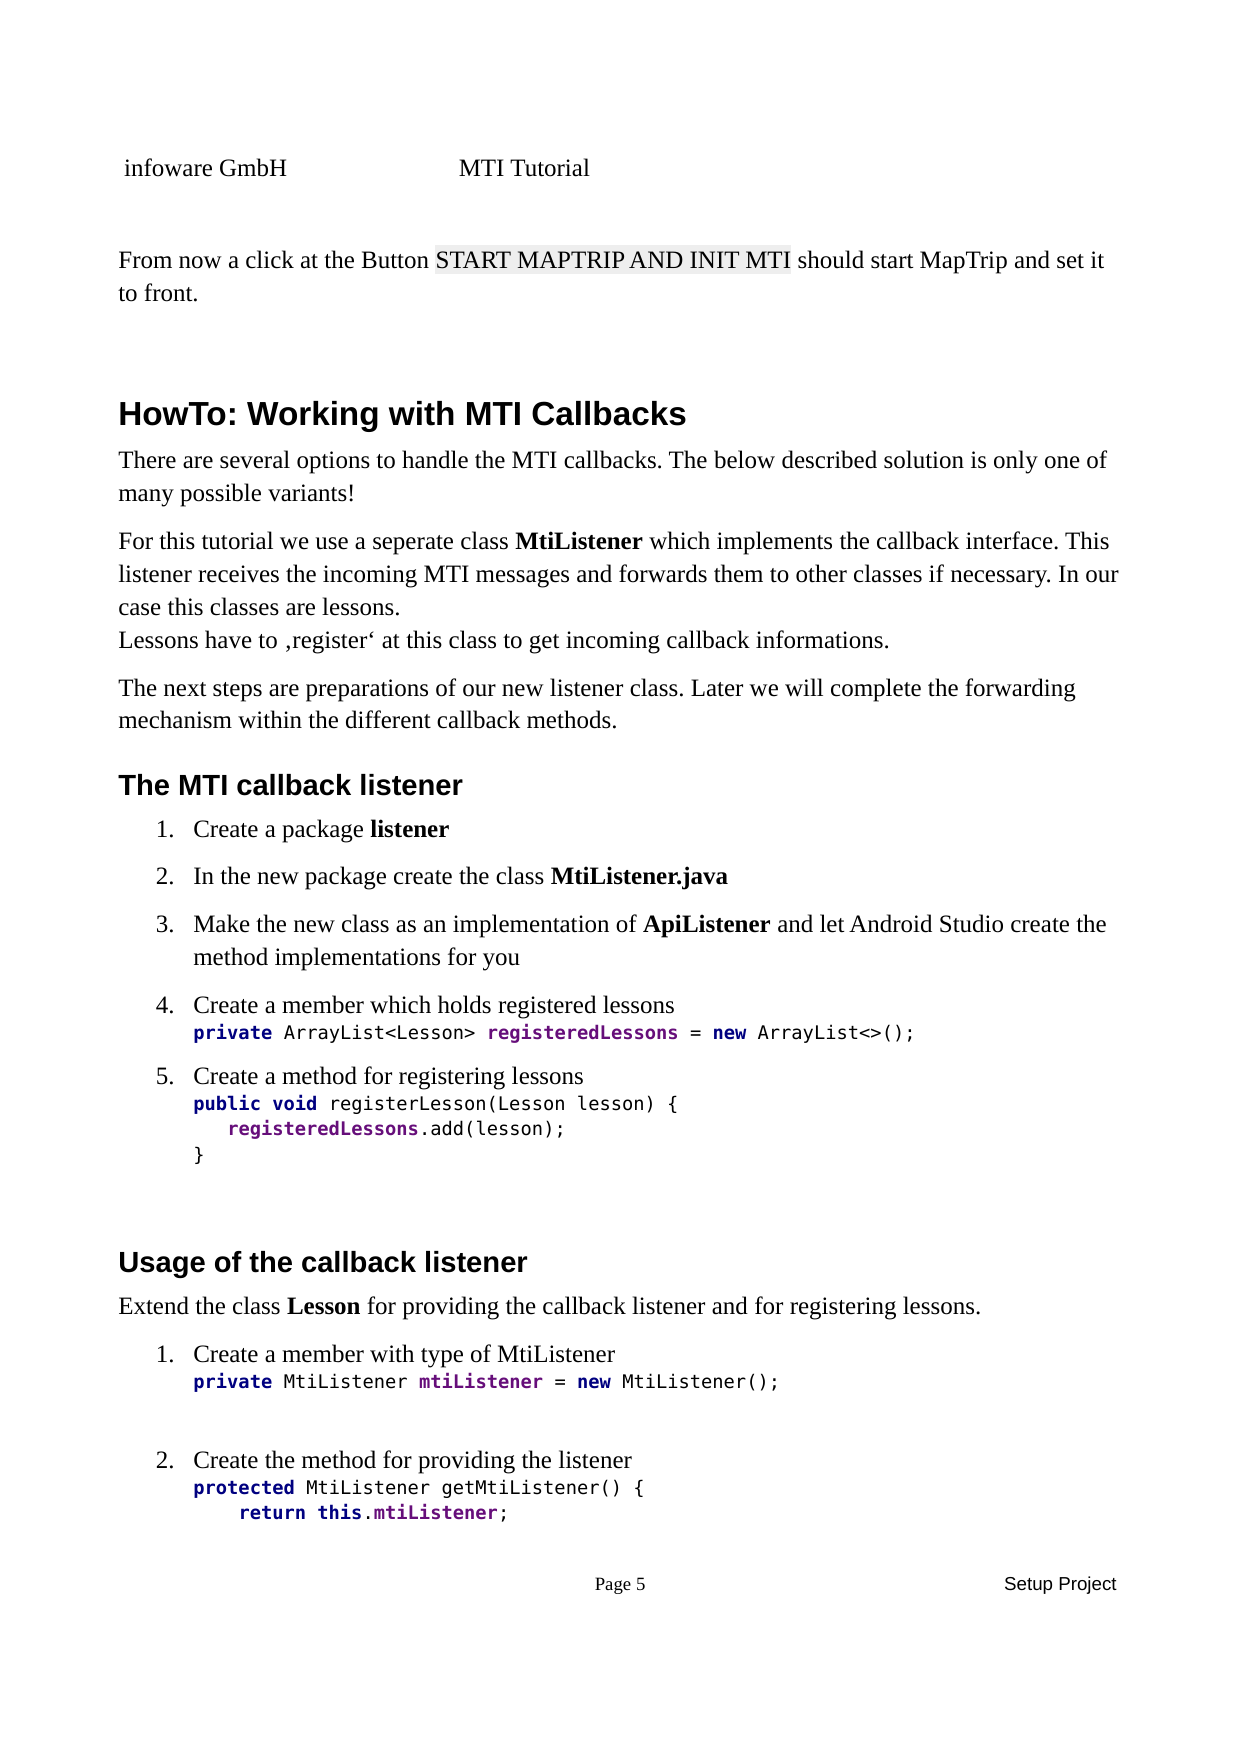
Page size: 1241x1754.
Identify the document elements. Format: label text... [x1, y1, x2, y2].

text For this tutorial we use a seperate class MtiListener which implements the callback interface. This listener receives the incoming MTI messages and forwards them to other classes if necessary. In our case this classes are lessons. Lessons have to ‚register‘ at this class to get incoming callback informations. [118, 526, 1122, 654]
list In the new package create the class MtiListener.java [156, 861, 1122, 890]
text From now a click at the Button START MAPTRIP AND INIT MTI should start MapTrip and set it to front. [118, 245, 1122, 307]
subtitle The MTI callback listener [118, 768, 1122, 801]
text Extend the class Lesson for providing the callback listener and for registering lessons. [118, 1291, 1122, 1320]
subtitle Usage of the callback listener [118, 1245, 1122, 1279]
list Make the new class as an implementation of ApiListener and let Android Studio create the method implementations for you [156, 909, 1122, 971]
text The next steps are preparations of our new listener class. Later we will complete the forwarding mechanism within the different callback methods. [118, 673, 1122, 734]
list Create a member with type of MtiListener private MtiListener mtiListener = new MtiListener(); [156, 1339, 1122, 1426]
subtitle HowTo: Working with MTI Callbacks [118, 394, 1122, 433]
list Create the method for providing the listener protected MtiListener getMtiListener() { return this.mtiListener; } [156, 1445, 1122, 1524]
list Create a method for registering lessons public void registerLesson(Lesson lesson) { registeredLessons.add(lesson); } [156, 1061, 1122, 1165]
list Create a member which holds registered lessons private ArrayList<Lesson> registeredLessons = new ArrayList<>(); [156, 990, 1122, 1043]
text There are several options to handle the MTI callbacks. The below described solution is only one of many possible variants! [118, 445, 1122, 507]
list Create a package listener [156, 814, 1122, 843]
